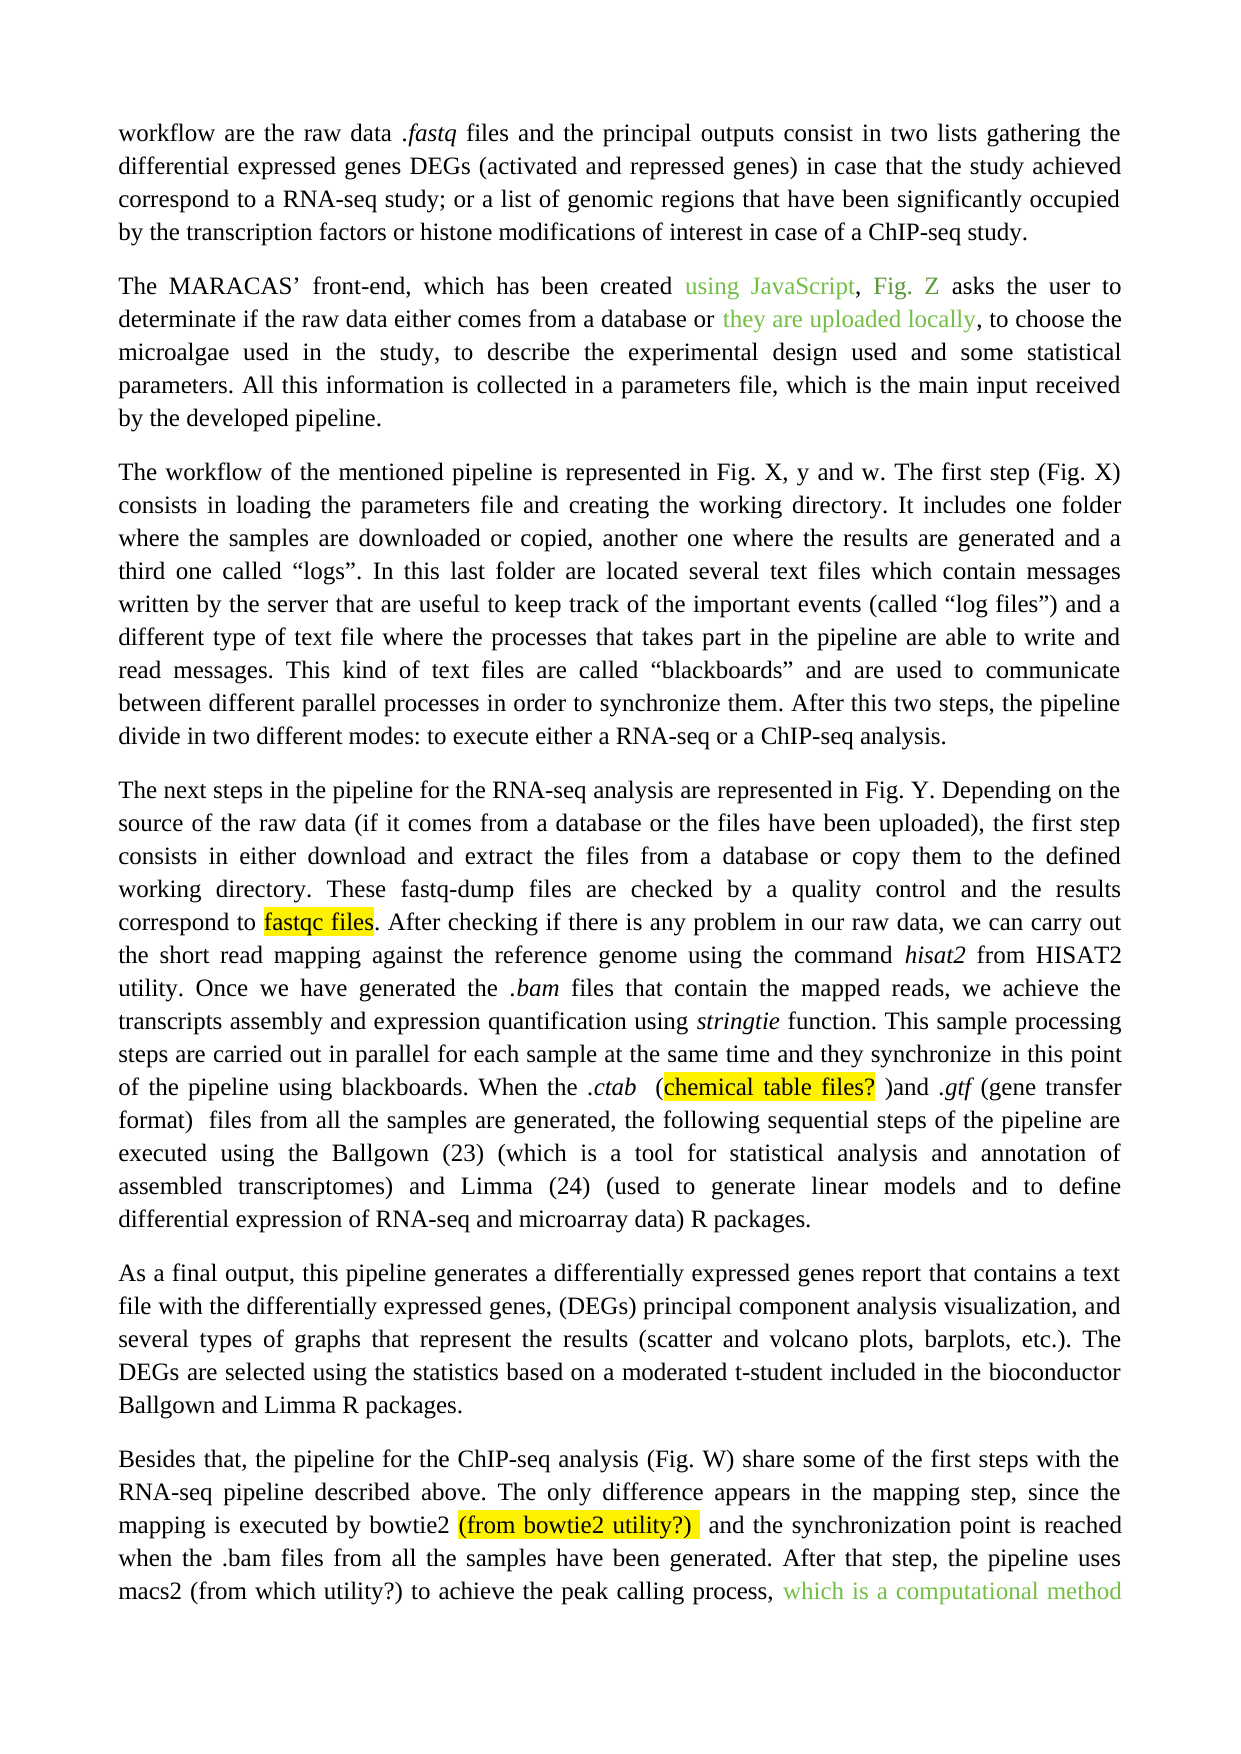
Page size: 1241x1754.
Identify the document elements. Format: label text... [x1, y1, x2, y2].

text Besides that, the pipeline for the ChIP-seq analysis (Fig. W) share some of the first steps with the RNA-seq pipeline described above. The only difference appears in the mapping step, since the mapping is executed by bowtie2 (from bowtie2 utility?) and the synchronization point is reached when the .bam files from all the samples have been generated. After that step, the pipeline uses macs2 (from which utility?) to achieve the peak calling process, which is a computational method [118, 1444, 1122, 1605]
text The next steps in the pipeline for the RNA-seq analysis are represented in Fig. Y. Depending on the source of the raw data (if it comes from a database or the files have been uploaded), the first step consists in either download and extract the files from a database or copy them to the defined working directory. These fastq-dump files are checked by a quality control and the results correspond to fastqc files. After checking if there is any problem in our raw data, we can carry out the short read mapping against the reference genome using the command hisat2 from HISAT2 utility. Once we have generated the .bam files that contain the mapped reads, we achieve the transcripts assembly and expression quantification using stringtie function. This sample processing steps are carried out in parallel for each sample at the same time and they synchronize in this point of the pipeline using blackboards. When the .ctab (chemical table files? )and .gtf (gene transfer format) files from all the samples are generated, the following sequential steps of the pipeline are executed using the Ballgown (23) (which is a tool for statistical analysis and annotation of assembled transcriptomes) and Limma (24) (used to generate linear models and to define differential expression of RNA-seq and microarray data) R packages. [118, 775, 1122, 1233]
text The MARACAS’ front-end, which has been created using JavaScript, Fig. Z asks the user to determinate if the raw data either comes from a database or they are uploaded locally, to choose the microalgae used in the study, to describe the experimental design used and some statistical parameters. All this information is collected in a parameters file, which is the main input received by the developed pipeline. [118, 271, 1122, 432]
text As a final output, this pipeline generates a differentially expressed genes report that contains a text file with the differentially expressed genes, (DEGs) principal component analysis visualization, and several types of graphs that represent the results (scatter and volcano plots, barplots, etc.). The DEGs are selected using the statistics based on a moderated t-student included in the bioconductor Ballgown and Limma R packages. [118, 1258, 1122, 1419]
text The workflow of the mentioned pipeline is represented in Fig. X, y and w. The first step (Fig. X) consists in loading the parameters file and creating the working directory. It includes one folder where the samples are downloaded or copied, another one where the results are generated and a third one called “logs”. In this last folder are located several text files which contain messages written by the server that are useful to keep track of the important events (called “log files”) and a different type of text file where the processes that takes part in the pipeline are able to write and read messages. This kind of text files are called “blackboards” and are used to communicate between different parallel processes in order to synchronize them. After this two steps, the pipeline divide in two different modes: to execute either a RNA-seq or a ChIP-seq analysis. [118, 457, 1122, 750]
text workflow are the raw data .fastq files and the principal outputs consist in two lists gathering the differential expressed genes DEGs (activated and repressed genes) in case that the study achieved correspond to a RNA-seq study; or a list of genomic regions that have been significantly occupied by the transcription factors or histone modifications of interest in case of a ChIP-seq study. [118, 118, 1122, 246]
